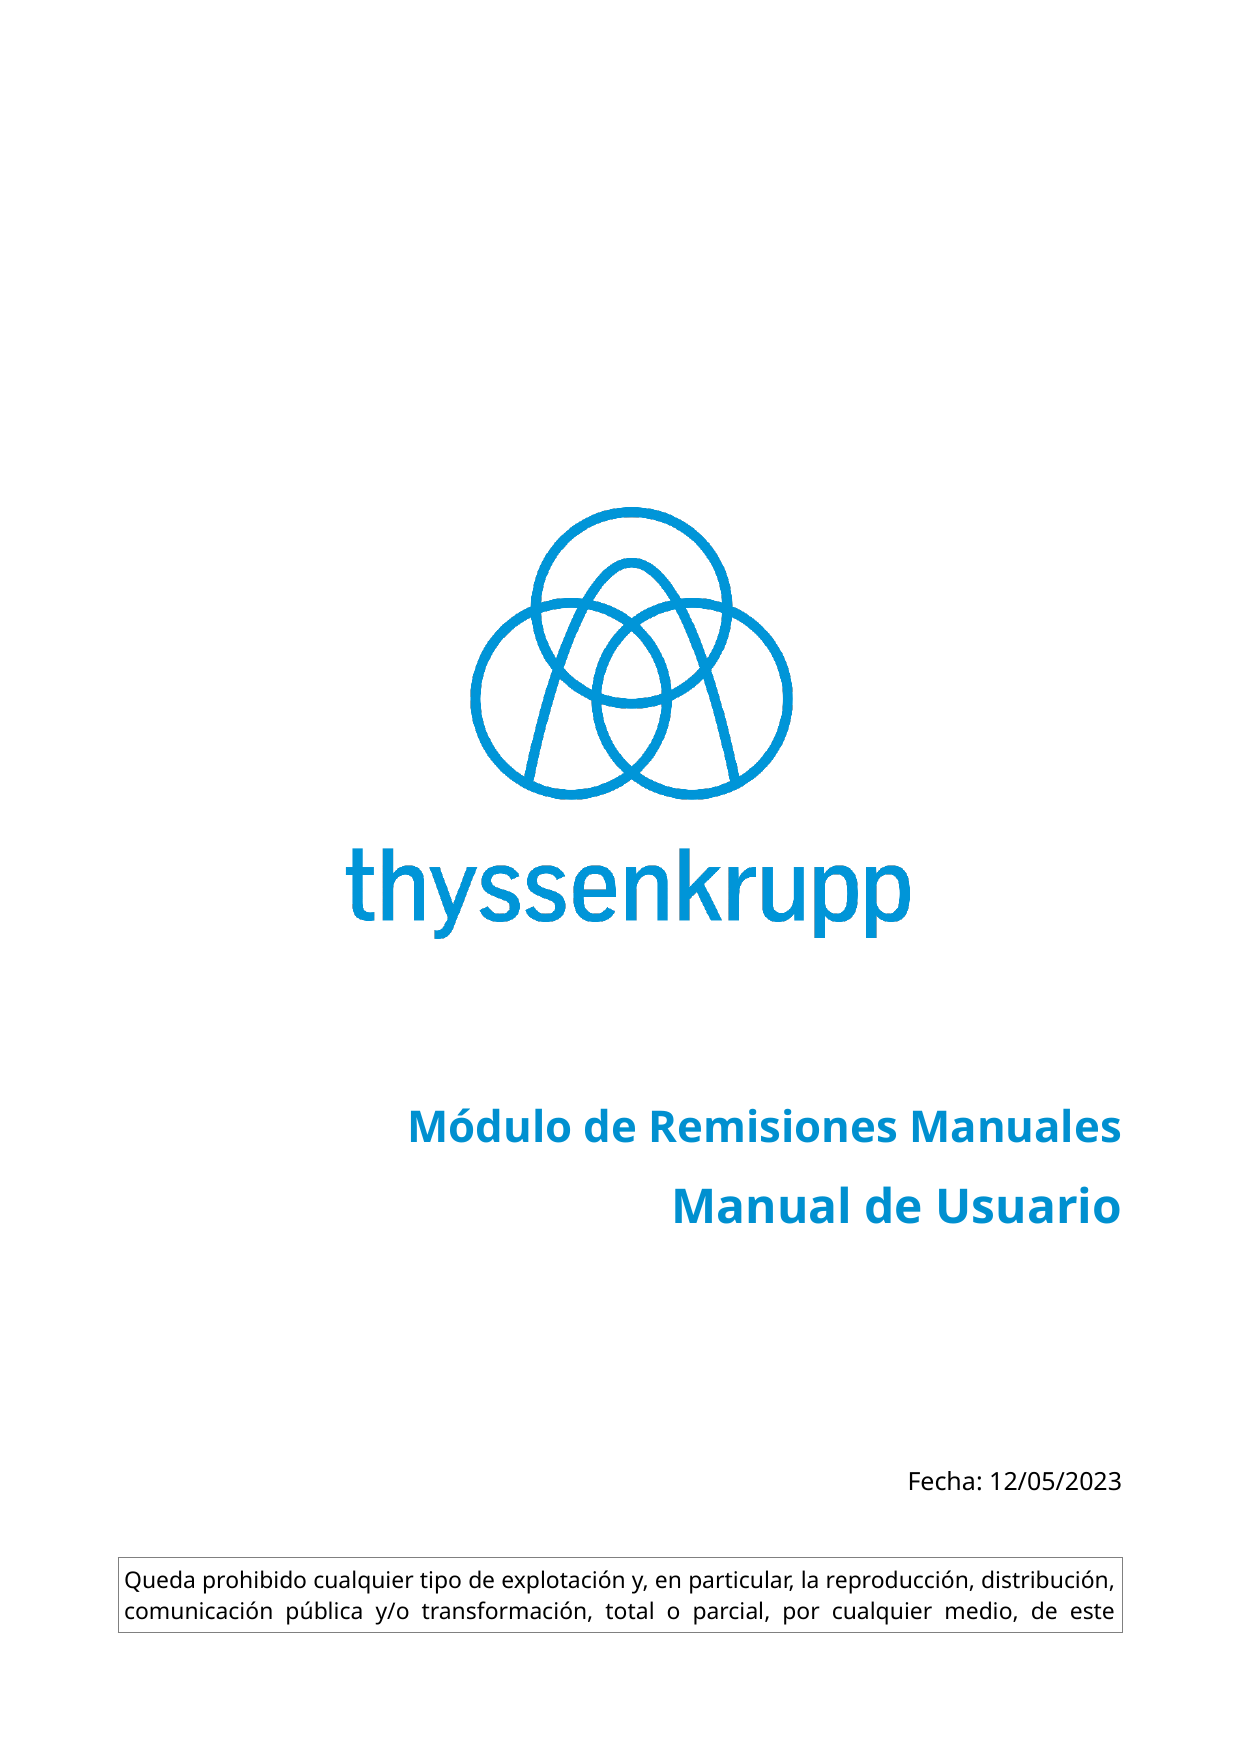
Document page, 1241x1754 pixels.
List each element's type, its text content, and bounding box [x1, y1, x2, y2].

text Módulo de Remisiones Manuales [118, 1095, 1122, 1155]
table_header Queda prohibido cualquier tipo de explotación y, en particular, la reproducción, distribución, comunicación pública y/o transformación, total o parcial, por cualquier medio, de este [119, 1558, 1122, 1632]
text Fecha: 12/05/2023 [118, 1464, 1122, 1498]
text Manual de Usuario [118, 1173, 1122, 1238]
